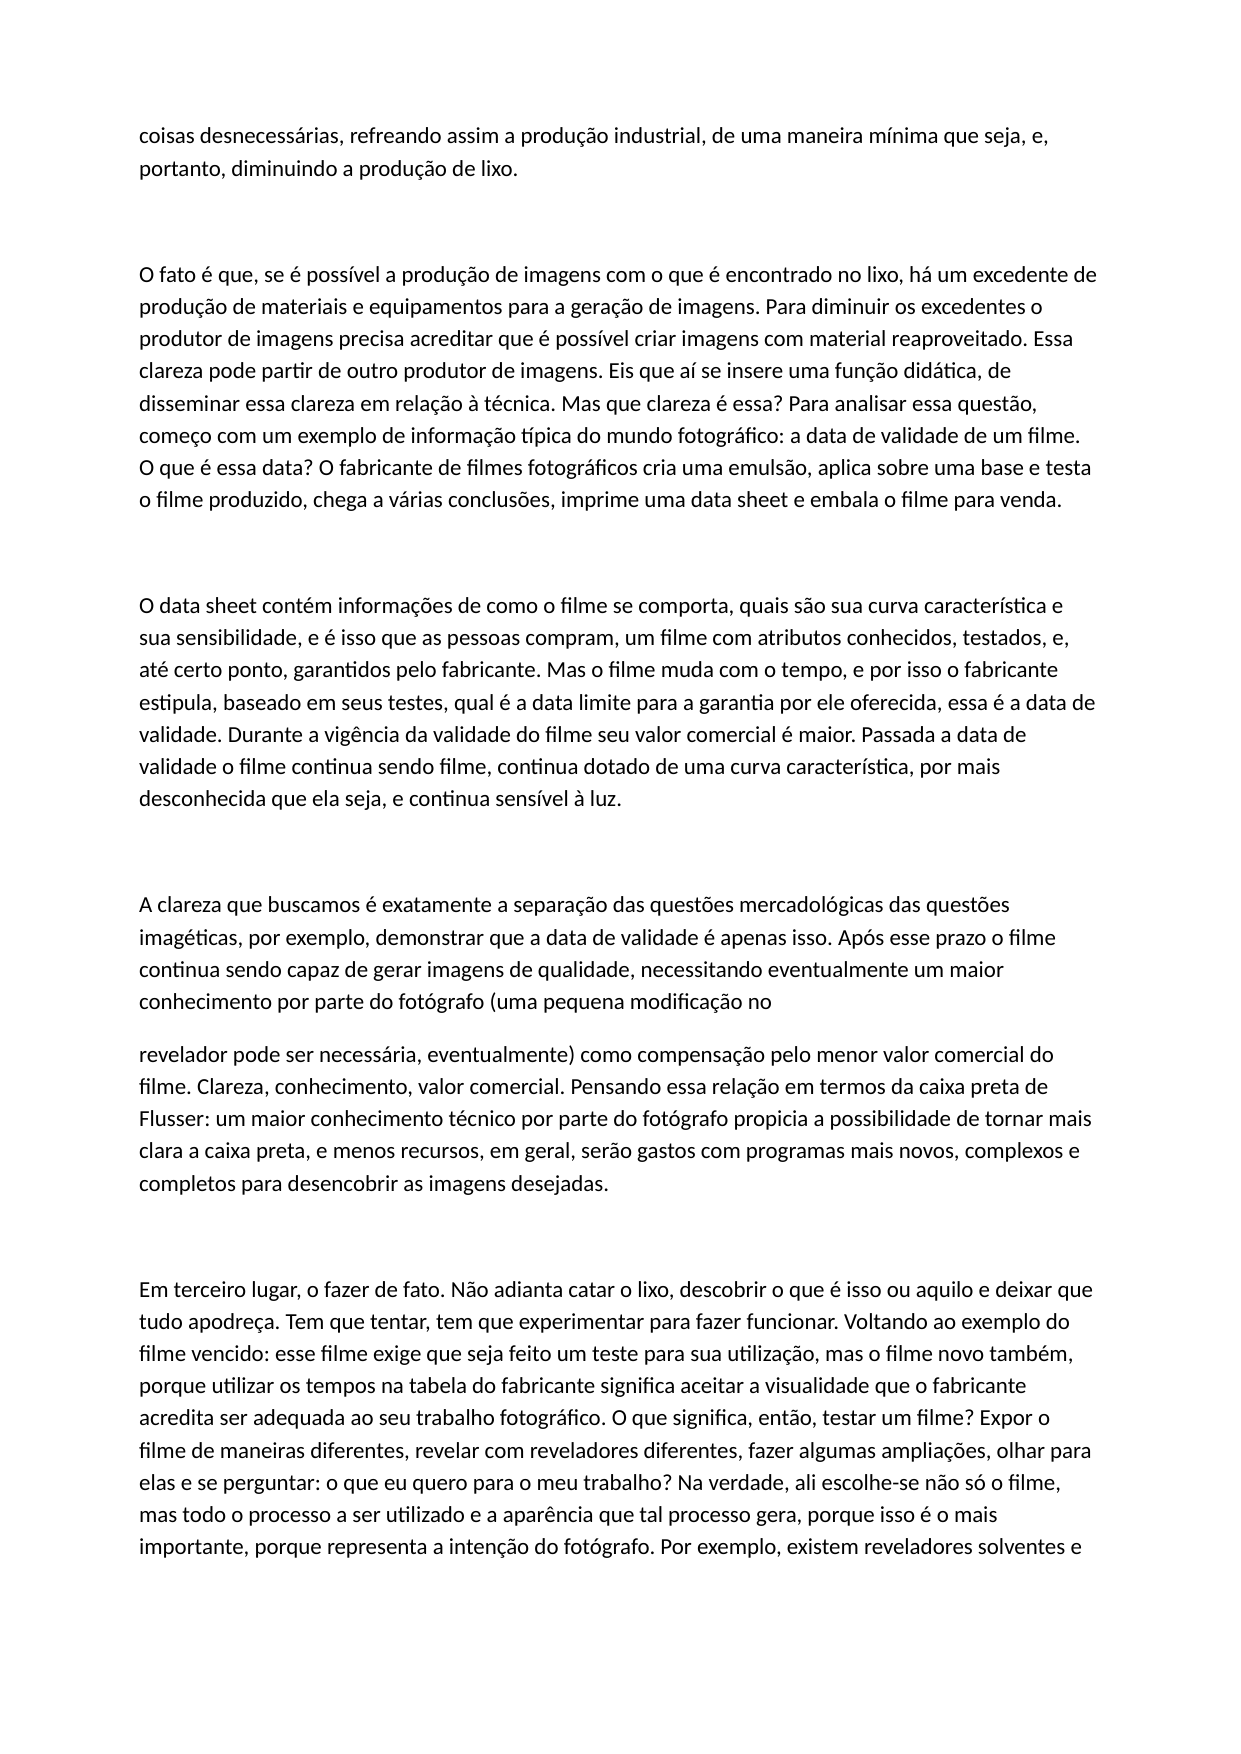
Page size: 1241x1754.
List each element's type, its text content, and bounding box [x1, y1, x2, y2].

text Em terceiro lugar, o fazer de fato. Não adianta catar o lixo, descobrir o que é isso ou aquilo e deixar que tudo apodreça. Tem que tentar, tem que experimentar para fazer funcionar. Voltando ao exemplo do filme vencido: esse filme exige que seja feito um teste para sua utilização, mas o filme novo também, porque utilizar os tempos na tabela do fabricante significa aceitar a visualidade que o fabricante acredita ser adequada ao seu trabalho fotográfico. O que significa, então, testar um filme? Expor o filme de maneiras diferentes, revelar com reveladores diferentes, fazer algumas ampliações, olhar para elas e se perguntar: o que eu quero para o meu trabalho? Na verdade, ali escolhe-se não só o filme, mas todo o processo a ser utilizado e a aparência que tal processo gera, porque isso é o mais importante, porque representa a intenção do fotógrafo. Por exemplo, existem reveladores solventes e [139, 1275, 1101, 1560]
text revelador pode ser necessária, eventualmente) como compensação pelo menor valor comercial do filme. Clareza, conhecimento, valor comercial. Pensando essa relação em termos da caixa preta de Flusser: um maior conhecimento técnico por parte do fotógrafo propicia a possibilidade de tornar mais clara a caixa preta, e menos recursos, em geral, serão gastos com programas mais novos, complexos e completos para desencobrir as imagens desejadas. [139, 1040, 1101, 1197]
text A clareza que buscamos é exatamente a separação das questões mercadológicas das questões imagéticas, por exemplo, demonstrar que a data de validade é apenas isso. Após esse prazo o filme continua sendo capaz de gerar imagens de qualidade, necessitando eventualmente um maior conhecimento por parte do fotógrafo (uma pequena modificação no [139, 890, 1101, 1015]
text O data sheet contém informações de como o filme se comporta, quais são sua curva característica e sua sensibilidade, e é isso que as pessoas compram, um filme com atributos conhecidos, testados, e, até certo ponto, garantidos pelo fabricante. Mas o filme muda com o tempo, e por isso o fabricante estipula, baseado em seus testes, qual é a data limite para a garantia por ele oferecida, essa é a data de validade. Durante a vigência da validade do filme seu valor comercial é maior. Passada a data de validade o filme continua sendo filme, continua dotado de uma curva característica, por mais desconhecida que ela seja, e continua sensível à luz. [139, 591, 1101, 812]
text coisas desnecessárias, refreando assim a produção industrial, de uma maneira mínima que seja, e, portanto, diminuindo a produção de lixo. [139, 122, 1101, 182]
text O fato é que, se é possível a produção de imagens com o que é encontrado no lixo, há um excedente de produção de materiais e equipamentos para a geração de imagens. Para diminuir os excedentes o produtor de imagens precisa acreditar que é possível criar imagens com material reaproveitado. Essa clareza pode partir de outro produtor de imagens. Eis que aí se insere uma função didática, de disseminar essa clareza em relação à técnica. Mas que clareza é essa? Para analisar essa questão, começo com um exemplo de informação típica do mundo fotográfico: a data de validade de um filme. O que é essa data? O fabricante de filmes fotográficos cria uma emulsão, aplica sobre uma base e testa o filme produzido, chega a várias conclusões, imprime uma data sheet e embala o filme para venda. [139, 260, 1101, 513]
